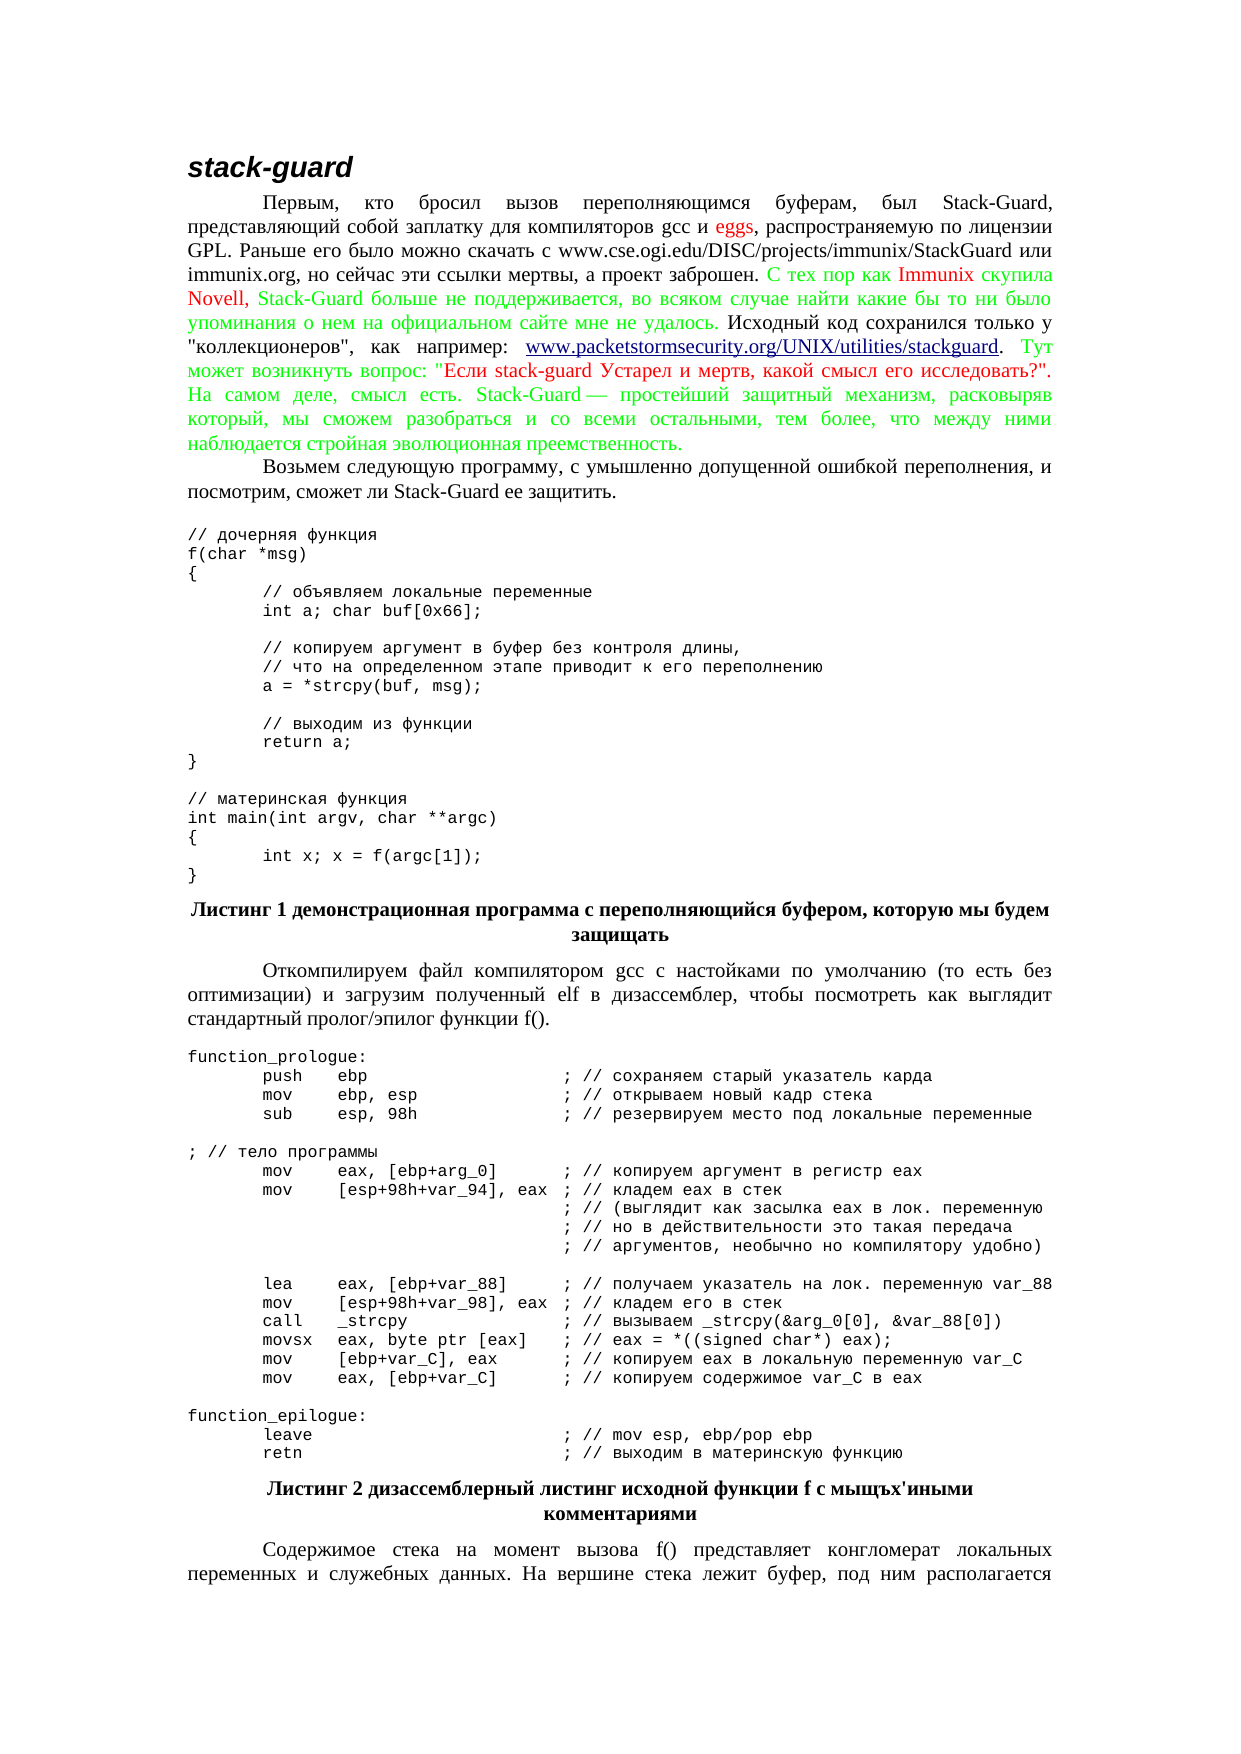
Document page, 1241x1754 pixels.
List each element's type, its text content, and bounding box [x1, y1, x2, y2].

text leave ; // mov esp, ebp/pop ebp [187, 1426, 1053, 1445]
text // дочерняя функция [187, 527, 1053, 546]
text mov [ebp+var_C], eax ; // копируем eax в локальную переменную var_C [187, 1351, 1053, 1369]
text sub esp, 98h ; // резервируем место под локальные переменные [187, 1106, 1053, 1124]
text lea eax, [ebp+var_88] ; // получаем указатель на лок. переменную var_88 [187, 1275, 1053, 1294]
text mov ebp, esp ; // открываем новый кадр стека [187, 1087, 1053, 1106]
text { [187, 828, 1053, 847]
text { [187, 564, 1053, 583]
text // объявляем локальные переменные [187, 583, 1053, 602]
text function_epilogue: [187, 1407, 1053, 1426]
text Возьмем следующую программу, с умышленно допущенной ошибкой переполнения, и посмотрим, сможет ли Stack-Guard ее защитить. [187, 454, 1053, 503]
text movsx eax, byte ptr [eax] ; // eax = *((signed char*) eax); [187, 1332, 1053, 1351]
text mov eax, [ebp+var_C] ; // копируем содержимое var_C в eax [187, 1369, 1053, 1388]
text mov [esp+98h+var_98], eax ; // кладем его в стек [187, 1294, 1053, 1313]
text } [187, 753, 1053, 772]
text function_prologue: [187, 1049, 1053, 1068]
text mov eax, [ebp+arg_0] ; // копируем аргумент в регистр eax [187, 1162, 1053, 1181]
text // что на определенном этапе приводит к его переполнению [187, 659, 1053, 677]
text push ebp ; // сохраняем старый указатель карда [187, 1068, 1053, 1087]
text } [187, 866, 1053, 885]
text // копируем аргумент в буфер без контроля длины, [187, 640, 1053, 659]
text Откомпилируем файл компилятором gcc с настойками по умолчанию (то есть без оптимизации) и загрузим полученный elf в дизассемблер, чтобы посмотреть как выглядит стандартный пролог/эпилог функции f(). [187, 958, 1053, 1030]
text ; // но в действительности это такая передача [187, 1219, 1053, 1238]
subtitle stack-guard [187, 150, 1053, 183]
text Листинг 2 дизассемблерный листинг исходной функции f с мыщъх'иными комментариями [187, 1476, 1053, 1524]
text a = *strcpy(buf, msg); [187, 677, 1053, 696]
text int a; char buf[0x66]; [187, 602, 1053, 621]
text ; // (выглядит как засылка eax в лок. переменную [187, 1200, 1053, 1219]
text Содержимое стека на момент вызова f() представляет конгломерат локальных переменных и служебных данных. На вершине стека лежит буфер, под ним располагается [187, 1537, 1053, 1585]
text Листинг 1 демонстрационная программа с переполняющийся буфером, которую мы будем защищать [187, 897, 1053, 946]
text return a; [187, 734, 1053, 753]
text f(char *msg) [187, 546, 1053, 564]
text int x; x = f(argc[1]); [187, 847, 1053, 866]
text int main(int argv, char **argc) [187, 809, 1053, 828]
text // выходим из функции [187, 715, 1053, 734]
text retn ; // выходим в материнскую функцию [187, 1445, 1053, 1464]
text ; // тело программы [187, 1143, 1053, 1162]
text // материнская функция [187, 791, 1053, 809]
text Первым, кто бросил вызов переполняющимся буферам, был Stack-Guard, представляющий собой заплатку для компиляторов gcc и eggs, распространяемую по лицензии GPL. Раньше его было можно скачать с www.cse.ogi.edu/DISC/projects/immunix/StackGuard или immunix.org, но сейчас эти ссылки мертвы, а проект заброшен. C тех пор как Immunix скупила Novell, Stack-Guard больше не поддерживается, во всяком случае найти какие бы то ни было упоминания о нем на официальном сайте мне не удалось. Исходный код сохранился только у "коллекционеров", как например: www.packetstormsecurity.org/UNIX/utilities/stackguard. Тут может возникнуть вопрос: "Если stack-guard Устарел и мертв, какой смысл его исследовать?". На самом деле, смысл есть. Stack-Guard — простейший защитный механизм, расковыряв который, мы сможем разобраться и со всеми остальными, тем более, что между ними наблюдается стройная эволюционная преемственность. [187, 190, 1053, 454]
text call _strcpy ; // вызываем _strcpy(&arg_0[0], &var_88[0]) [187, 1313, 1053, 1332]
text mov [esp+98h+var_94], eax ; // кладем eax в стек [187, 1181, 1053, 1200]
text ; // аргументов, необычно но компилятору удобно) [187, 1238, 1053, 1256]
